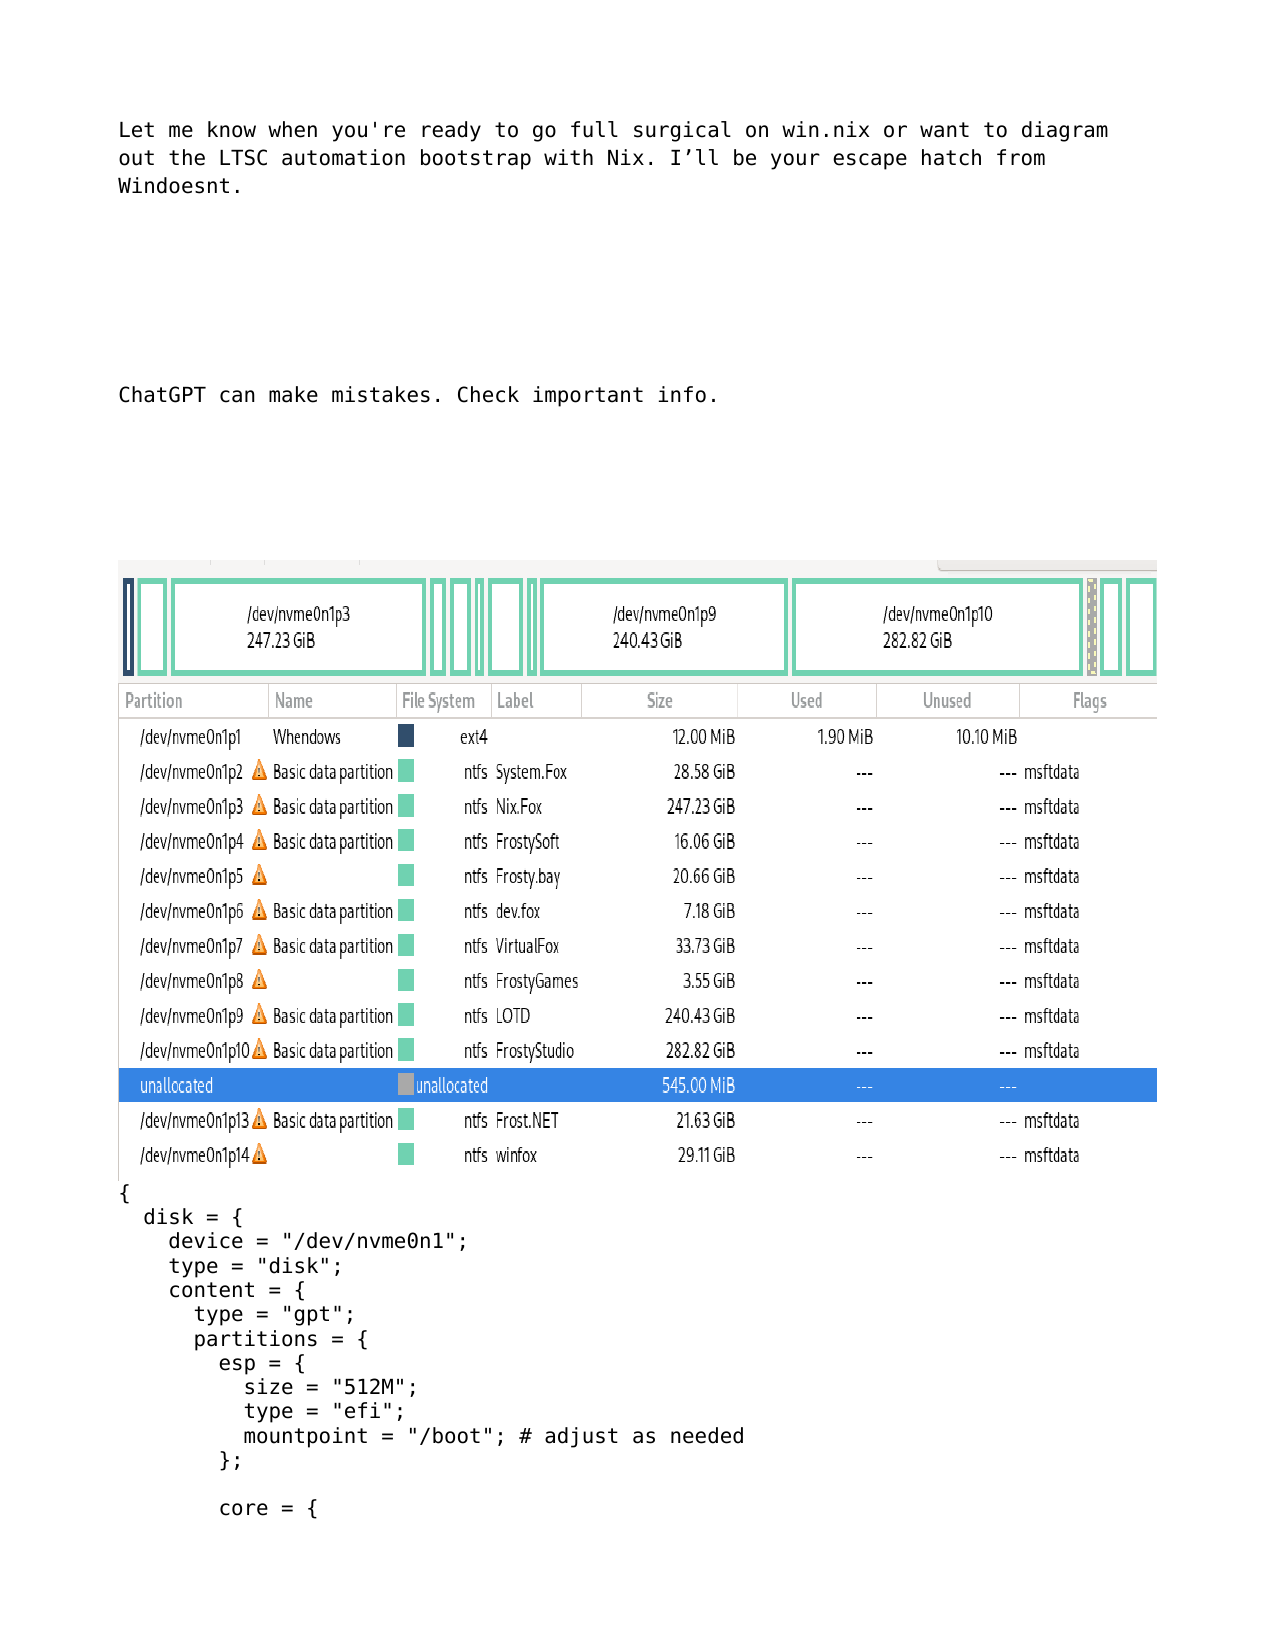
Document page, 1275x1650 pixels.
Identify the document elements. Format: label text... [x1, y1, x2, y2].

text ChatGPT can make mistakes. Check important info. [118, 383, 1157, 407]
text type = "efi"; [118, 1399, 1157, 1424]
text device = "/dev/nvme0n1"; [118, 1229, 1157, 1254]
text type = "disk"; [118, 1254, 1157, 1278]
text }; [118, 1448, 1157, 1472]
text core = { [118, 1496, 1157, 1521]
text size = "512M"; [118, 1375, 1157, 1399]
text { [118, 1181, 1157, 1205]
picture [118, 560, 1157, 1181]
text Let me know when you're ready to go full surgical on win.nix or want to diagram out the LTSC automation bootstrap with Nix. I’ll be your escape hatch from Windoesnt. [118, 118, 1157, 198]
text disk = { [118, 1205, 1157, 1229]
text mountpoint = "/boot"; # adjust as needed [118, 1424, 1157, 1448]
text partitions = { [118, 1327, 1157, 1351]
text esp = { [118, 1351, 1157, 1375]
text content = { [118, 1278, 1157, 1302]
text type = "gpt"; [118, 1302, 1157, 1327]
